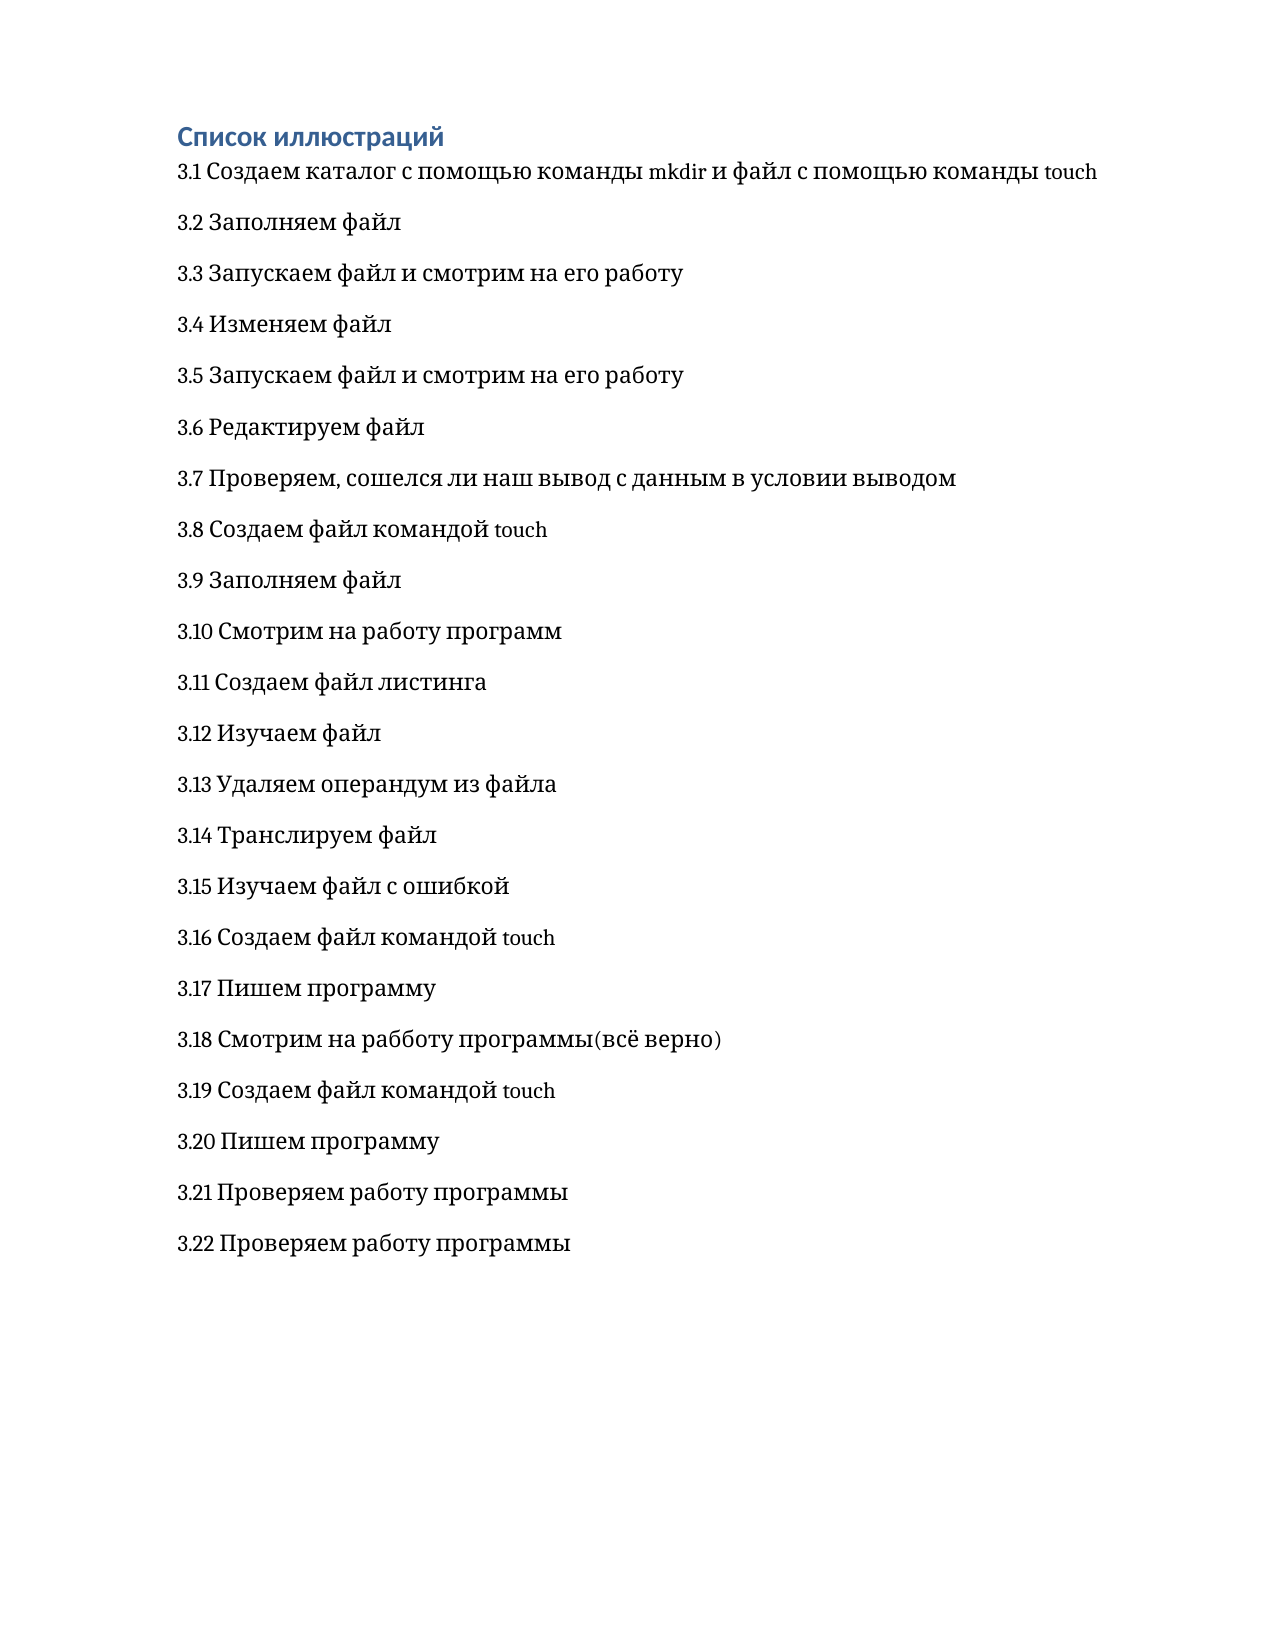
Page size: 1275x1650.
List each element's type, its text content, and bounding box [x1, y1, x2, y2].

text 3.19 Создаем файл командой touch [177, 1078, 1186, 1104]
text 3.2 Заполняем файл [177, 210, 1186, 236]
text 3.12 Изучаем файл [177, 721, 1186, 747]
text 3.13 Удаляем операндум из файла [177, 772, 1186, 798]
text 3.14 Транслируем файл [177, 823, 1186, 849]
subtitle Список иллюстраций [177, 118, 1186, 154]
text 3.17 Пишем программу [177, 976, 1186, 1002]
text 3.20 Пишем программу [177, 1129, 1186, 1155]
text 3.5 Запускаем файл и смотрим на его работу [177, 363, 1186, 389]
text 3.7 Проверяем, сошелся ли наш вывод с данным в условии выводом [177, 465, 1186, 492]
text 3.8 Создаем файл командой touch [177, 516, 1186, 543]
text 3.6 Редактируем файл [177, 414, 1186, 441]
text 3.9 Заполняем файл [177, 567, 1186, 594]
text 3.15 Изучаем файл с ошибкой [177, 874, 1186, 900]
text 3.22 Проверяем работу программы [177, 1231, 1186, 1257]
text 3.18 Смотрим на рабботу программы(всё верно) [177, 1027, 1186, 1053]
text 3.3 Запускаем файл и смотрим на его работу [177, 261, 1186, 287]
text 3.21 Проверяем работу программы [177, 1180, 1186, 1206]
text 3.1 Создаем каталог с помощью команды mkdir и файл с помощью команды touch [177, 159, 1186, 185]
text 3.10 Смотрим на работу программ [177, 618, 1186, 645]
text 3.16 Создаем файл командой touch [177, 925, 1186, 951]
text 3.11 Создаем файл листинга [177, 669, 1186, 696]
text 3.4 Изменяем файл [177, 312, 1186, 338]
